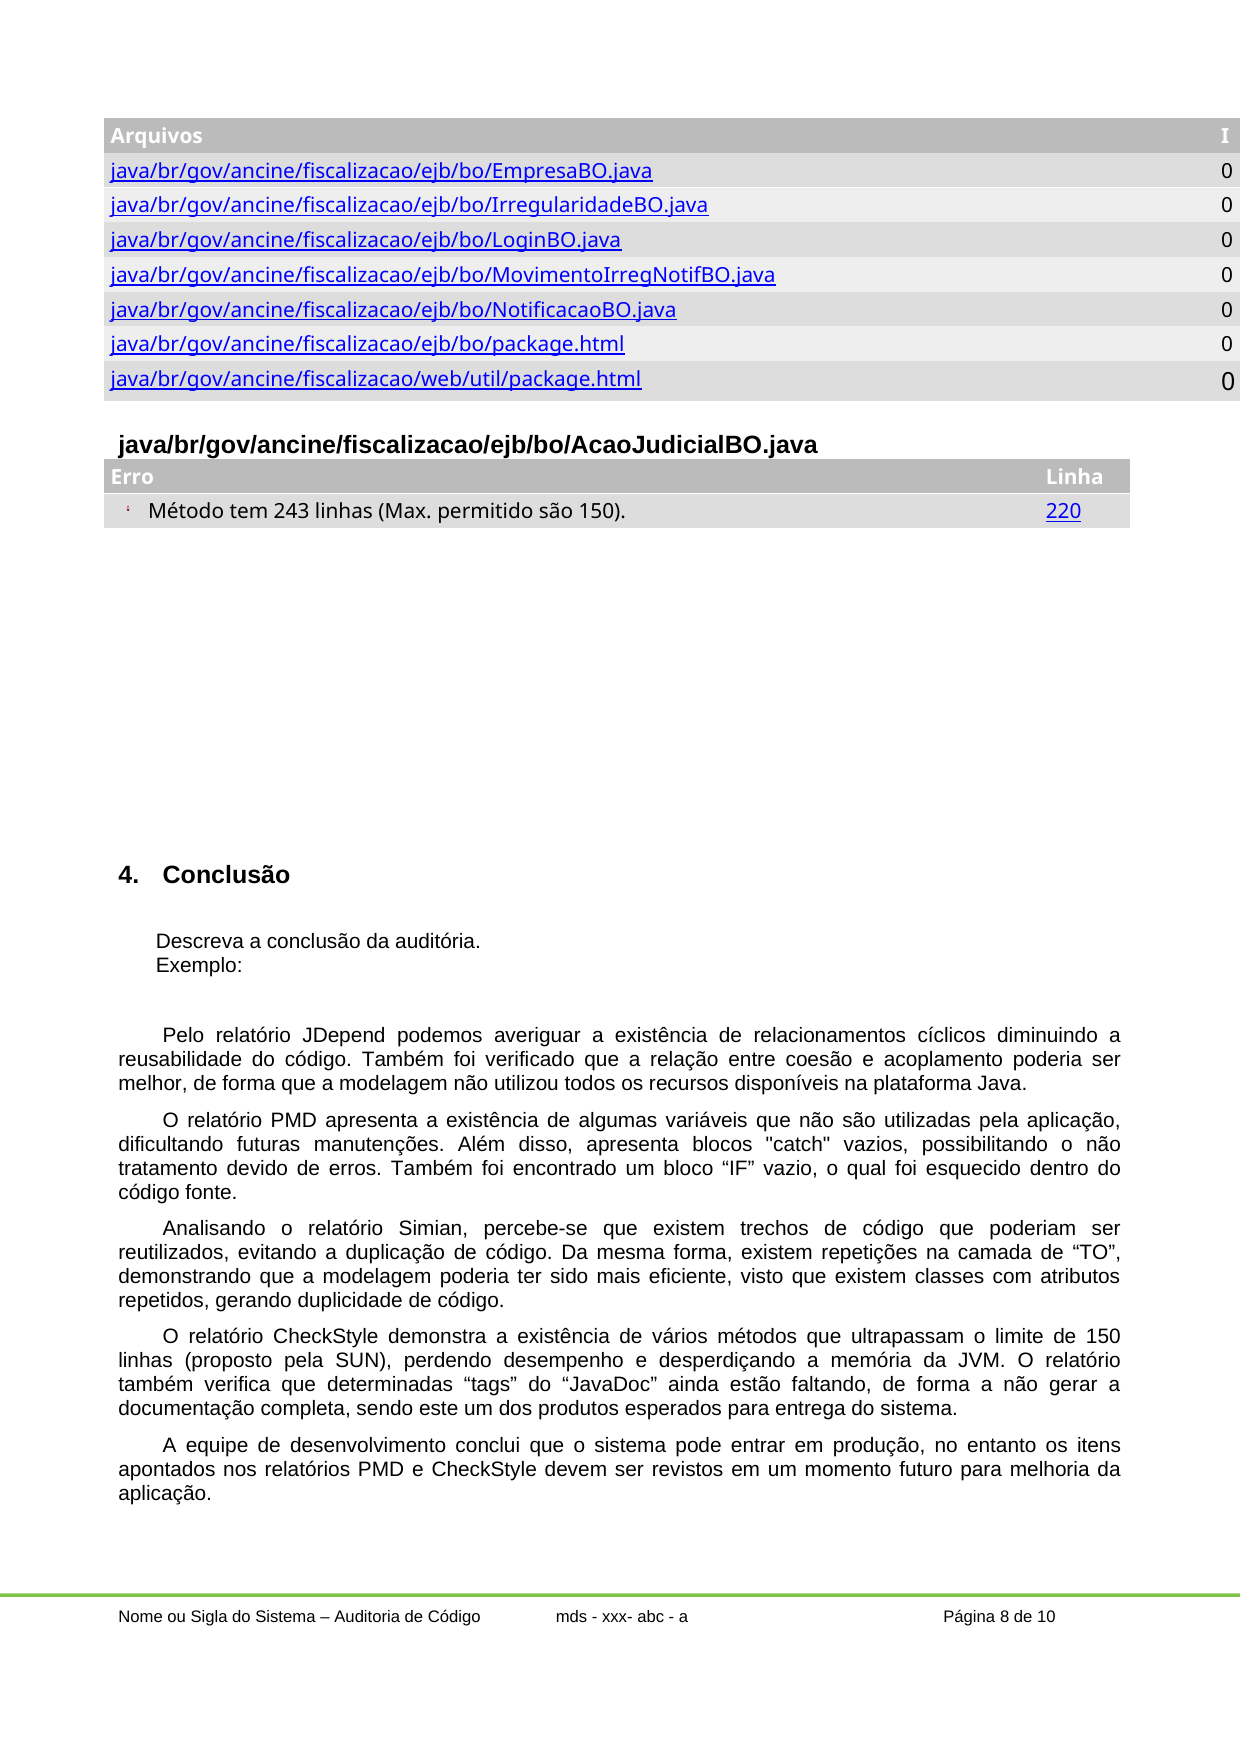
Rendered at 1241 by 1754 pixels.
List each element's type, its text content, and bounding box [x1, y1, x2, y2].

text java/br/gov/ancine/fiscalizacao/ejb/bo/AcaoJudicialBO.java [118, 430, 1122, 459]
table_cell 0 [1221, 326, 1240, 361]
subtitle Conclusão [118, 860, 1122, 888]
text O relatório CheckStyle demonstra a existência de vários métodos que ultrapassam o limite de 150 linhas (proposto pela SUN), perdendo desempenho e desperdiçando a memória da JVM. O relatório também verifica que determinadas “tags” do “JavaDoc” ainda estão faltando, de forma a não gerar a documentação completa, sendo este um dos produtos esperados para entrega do sistema. [118, 1324, 1122, 1420]
text A equipe de desenvolvimento conclui que o sistema pode entrar em produção, no entanto os itens apontados nos relatórios PMD e CheckStyle devem ser revistos em um momento futuro para melhoria da aplicação. [118, 1433, 1122, 1504]
table_cell 0 [1221, 222, 1240, 257]
table_cell 220 [1046, 494, 1130, 528]
table_header I [1221, 118, 1240, 153]
text Analisando o relatório Simian, percebe-se que existem trechos de código que poderiam ser reutilizados, evitando a duplicação de código. Da mesma forma, existem repetições na camada de “TO”, demonstrando que a modelagem poderia ter sido mais eficiente, visto que existem classes com atributos repetidos, gerando duplicidade de código. [118, 1216, 1122, 1312]
table_cell 0 [1221, 292, 1240, 326]
table_cell java/br/gov/ancine/fiscalizacao/ejb/bo/NotificacaoBO.java [104, 292, 1221, 326]
table_header Arquivos [104, 118, 1221, 153]
text Exemplo: [156, 953, 1122, 977]
table_cell java/br/gov/ancine/fiscalizacao/ejb/bo/IrregularidadeBO.java [104, 188, 1221, 222]
table_cell 0 [1221, 361, 1240, 401]
table_cell java/br/gov/ancine/fiscalizacao/ejb/bo/LoginBO.java [104, 222, 1221, 257]
table_cell java/br/gov/ancine/fiscalizacao/web/util/package.html [104, 361, 1221, 401]
text O relatório PMD apresenta a existência de algumas variáveis que não são utilizadas pela aplicação, dificultando futuras manutenções. Além disso, apresenta blocos "catch" vazios, possibilitando o não tratamento devido de erros. Também foi encontrado um bloco “IF” vazio, o qual foi esquecido dentro do código fonte. [118, 1108, 1122, 1203]
text Pelo relatório JDepend podemos averiguar a existência de relacionamentos cíclicos diminuindo a reusabilidade do código. Também foi verificado que a relação entre coesão e acoplamento poderia ser melhor, de forma que a modelagem não utilizou todos os recursos disponíveis na plataforma Java. [118, 1023, 1122, 1095]
table_cell Método tem 243 linhas (Max. permitido são 150). [148, 494, 1046, 528]
table_cell 0 [1221, 257, 1240, 292]
table_cell java/br/gov/ancine/fiscalizacao/ejb/bo/EmpresaBO.java [104, 153, 1221, 187]
text Descreva a conclusão da auditória. [156, 929, 1122, 953]
table_cell 0 [1221, 153, 1240, 187]
table_cell java/br/gov/ancine/fiscalizacao/ejb/bo/MovimentoIrregNotifBO.java [104, 257, 1221, 292]
table_cell [104, 494, 148, 528]
table_cell 0 [1221, 188, 1240, 222]
table_cell java/br/gov/ancine/fiscalizacao/ejb/bo/package.html [104, 326, 1221, 361]
table_header Erro [104, 459, 1046, 493]
table_header Linha [1046, 459, 1130, 493]
